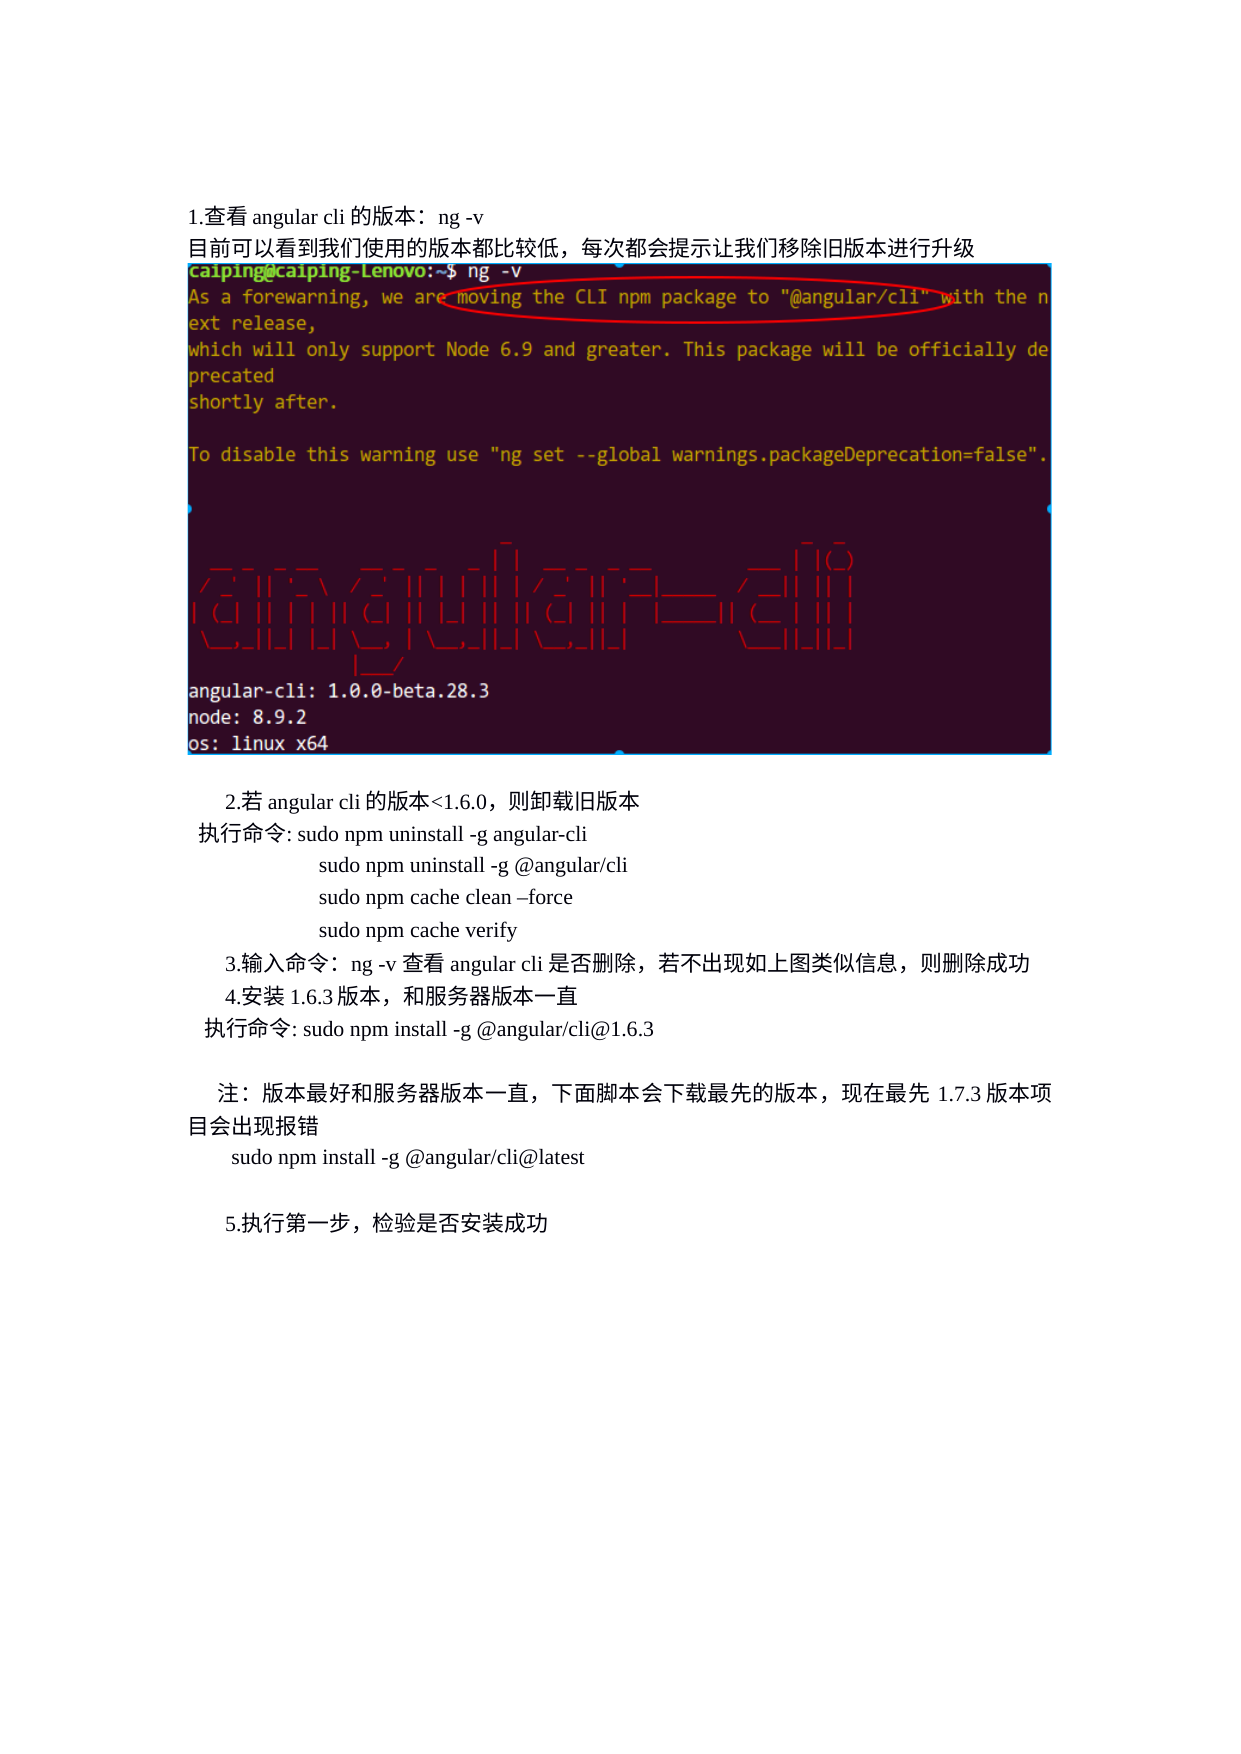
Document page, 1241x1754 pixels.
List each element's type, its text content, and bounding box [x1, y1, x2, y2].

text sudo npm cache verify [275, 909, 1053, 942]
text sudo npm cache clean –force [275, 877, 1053, 909]
list 安装1.6.3版本，和服务器版本一直 [225, 974, 1053, 1007]
text 1.查看angular cli 的版本：ng -v [187, 194, 1053, 227]
list 输入命令：ng -v 查看angular cli 是否删除，若不出现如上图类似信息，则删除成功 [225, 942, 1053, 974]
text 注：版本最好和服务器版本一直，下面脚本会下载最先的版本，现在最先1.7.3版本项目会出现报错 [187, 1072, 1053, 1137]
text 目前可以看到我们使用的版本都比较低，每次都会提示让我们移除旧版本进行升级 [187, 227, 1053, 259]
picture [187, 265, 1052, 753]
text sudo npm uninstall -g @angular/cli [275, 844, 1053, 877]
text 执行命令: sudo npm install -g @angular/cli@1.6.3 [187, 1007, 1053, 1039]
list 若angular cli的版本<1.6.0，则卸载旧版本 [225, 779, 1053, 812]
text sudo npm install -g @angular/cli@latest [187, 1137, 1053, 1169]
list 执行第一步，检验是否安装成功 [225, 1202, 1053, 1234]
text 执行命令: sudo npm uninstall -g angular-cli [187, 812, 1053, 844]
